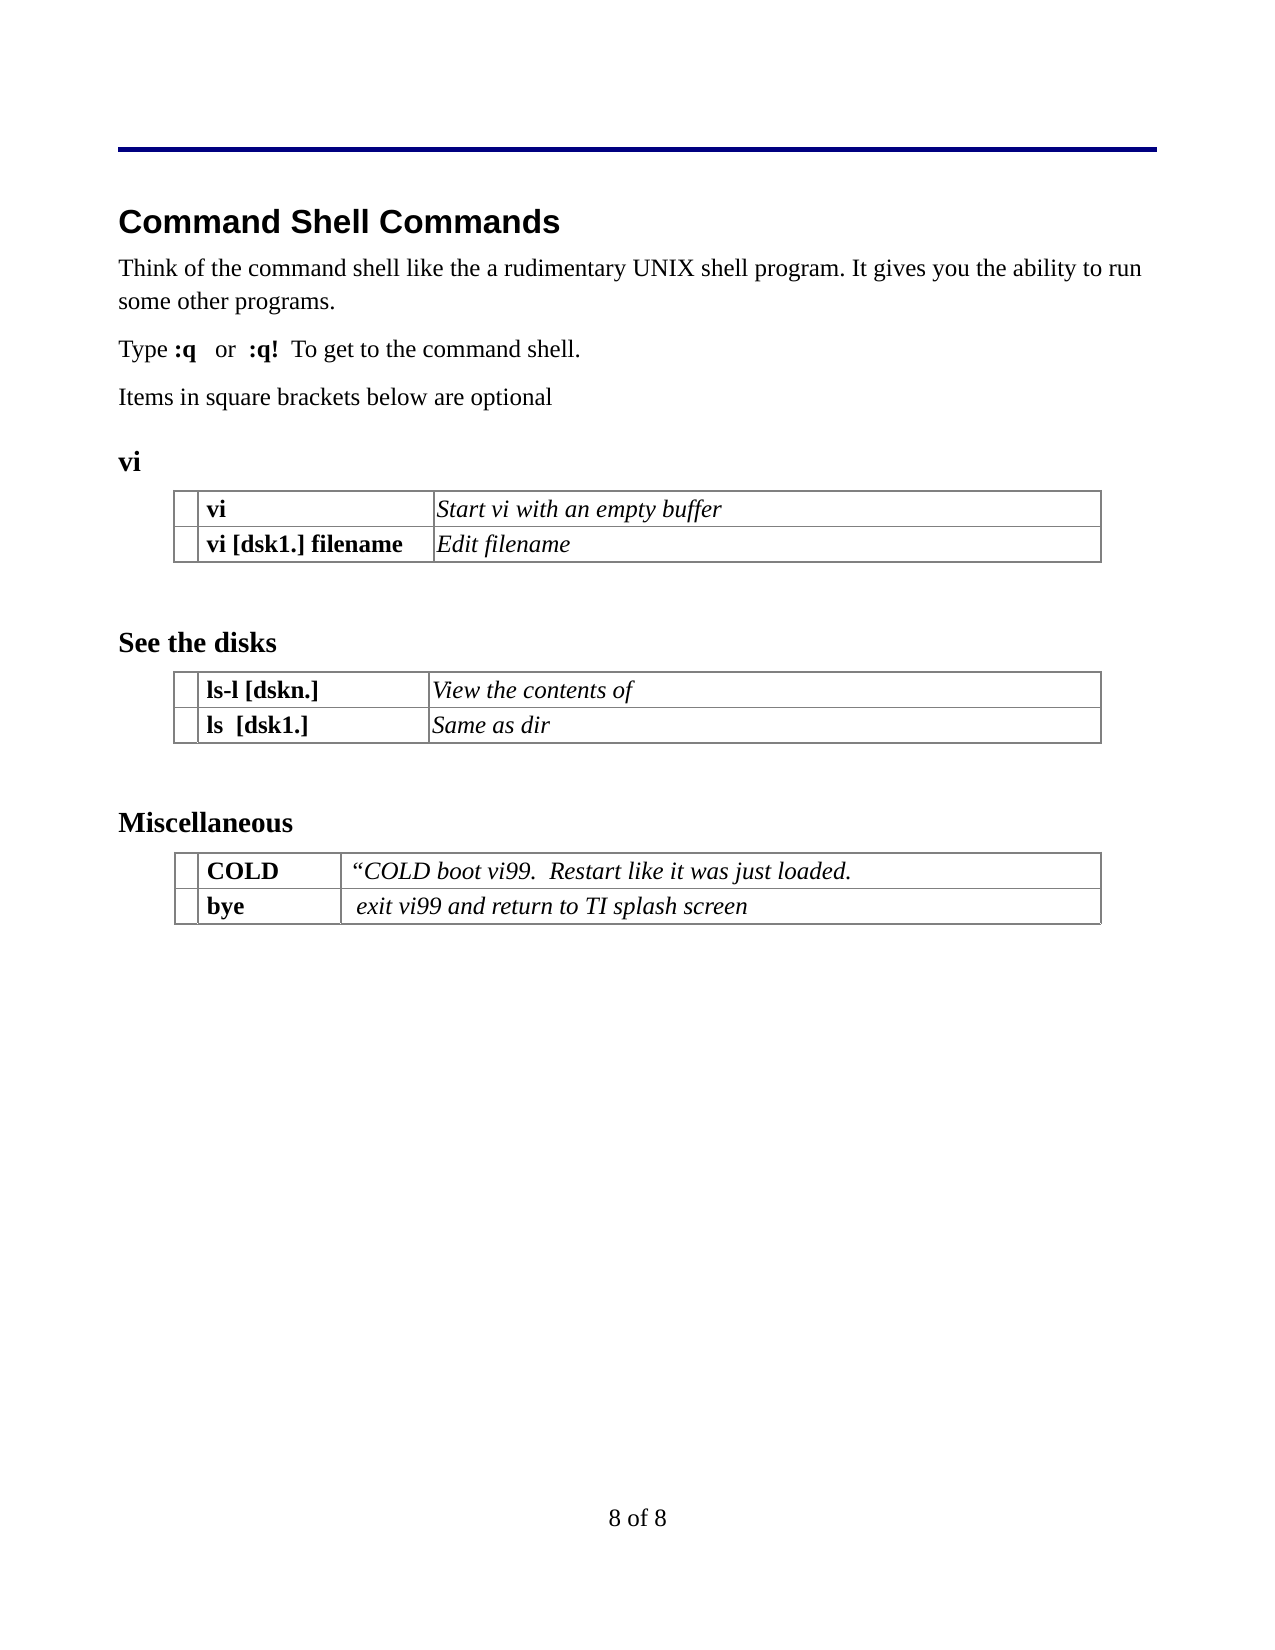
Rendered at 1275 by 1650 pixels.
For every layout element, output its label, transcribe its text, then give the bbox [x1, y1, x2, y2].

table_header vi [199, 492, 433, 526]
table_cell Same as dir [430, 708, 1100, 742]
table_cell [175, 527, 197, 561]
table_header View the contents of [430, 673, 1100, 707]
subtitle Command Shell Commands [118, 202, 1157, 241]
table_header [175, 492, 197, 526]
subtitle Miscellaneous [118, 806, 1157, 839]
table_header [175, 673, 197, 707]
table_header Start vi with an empty buffer [435, 492, 1100, 526]
subtitle vi [118, 444, 1157, 477]
table_cell vi [dsk1.] filename [199, 527, 433, 561]
table_cell bye [199, 889, 340, 923]
table_header [176, 854, 197, 888]
table_cell ls [dsk1.] [199, 708, 428, 742]
subtitle Items in square brackets below are optional [118, 382, 1157, 410]
subtitle Type :q or :q! To get to the command shell. [118, 334, 1157, 363]
table_header “COLD boot vi99. Restart like it was just loaded. [342, 854, 1100, 888]
table_header COLD [199, 854, 340, 888]
subtitle See the disks [118, 625, 1157, 658]
table_cell [175, 708, 197, 742]
table_cell exit vi99 and return to TI splash screen [342, 889, 1100, 923]
subtitle Think of the command shell like the a rudimentary UNIX shell program. It gives you the ability to run some other programs. [118, 253, 1157, 315]
table_header ls-l [dskn.] [199, 673, 428, 707]
table_cell Edit filename [435, 527, 1100, 561]
table_cell [176, 889, 197, 923]
